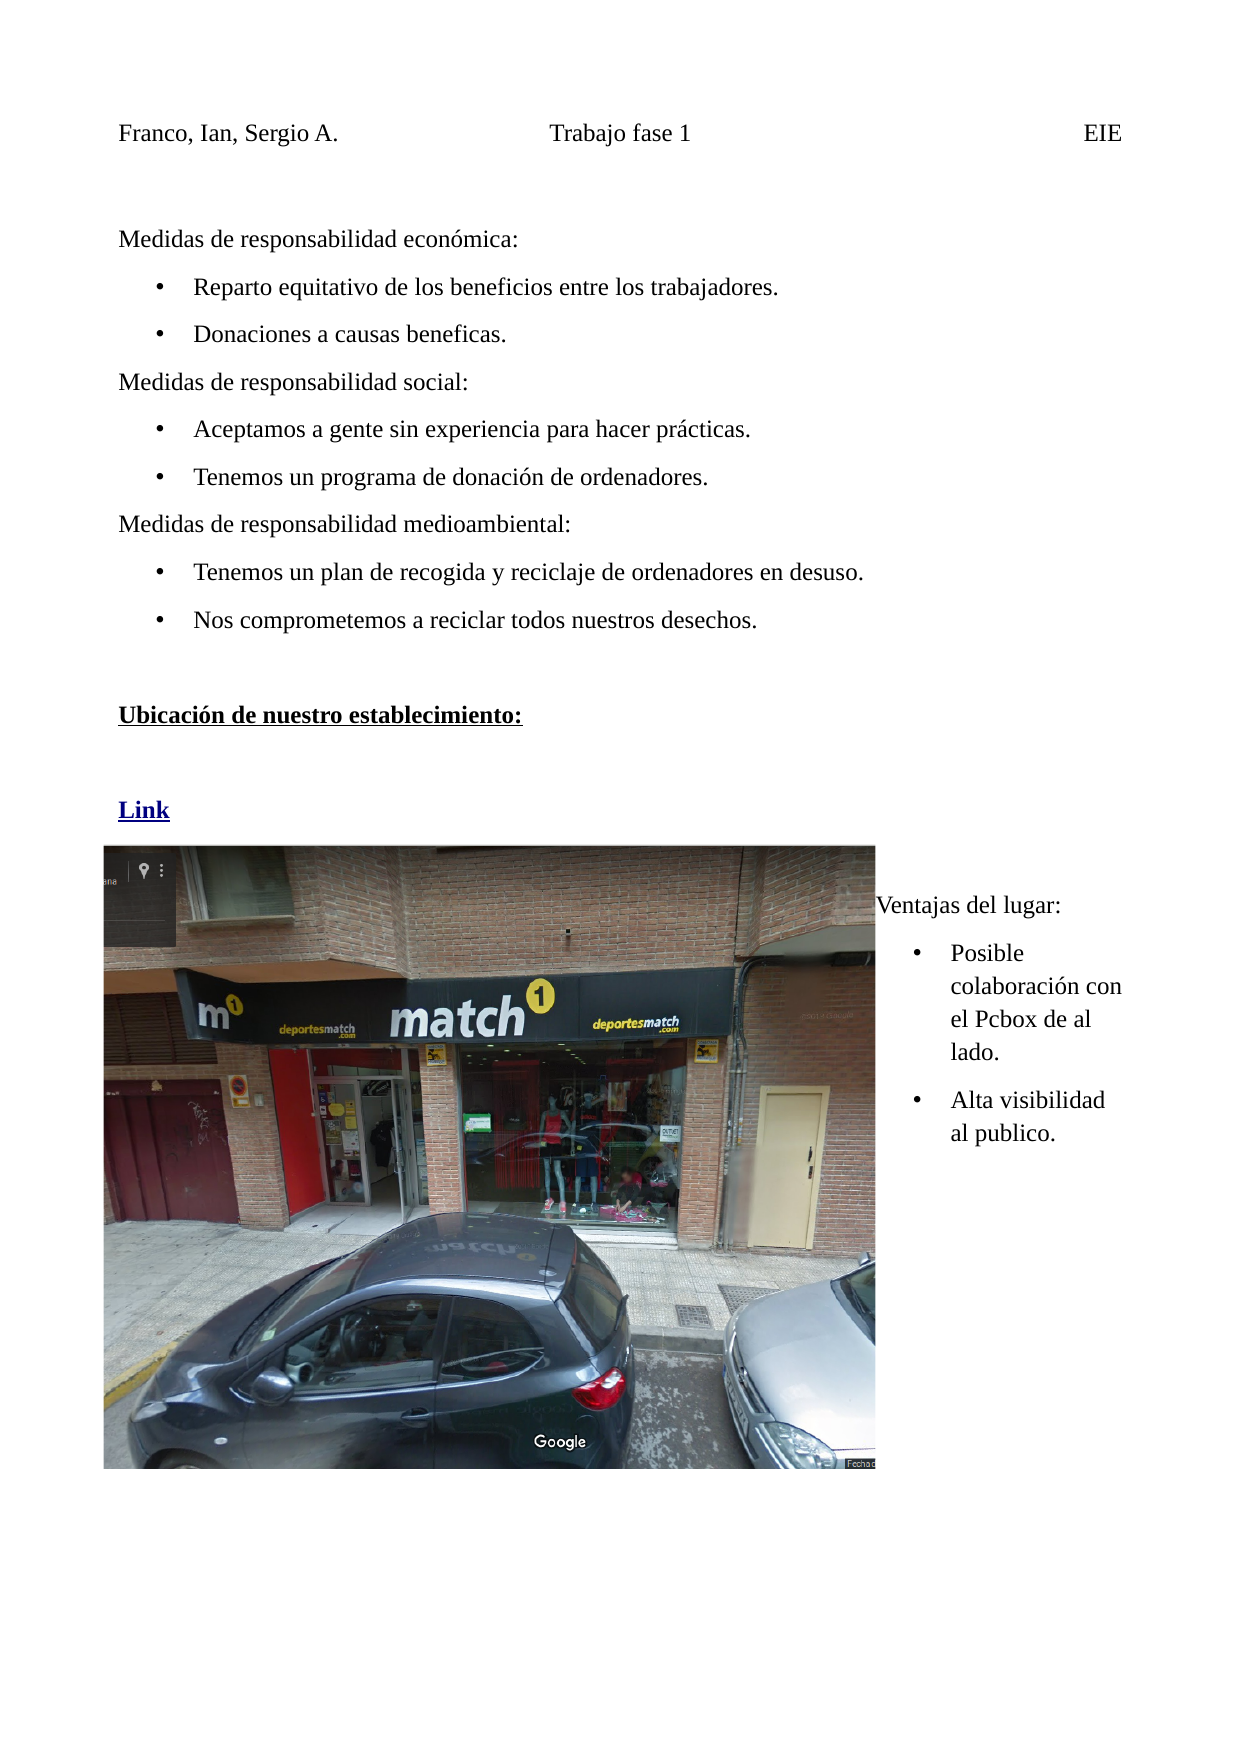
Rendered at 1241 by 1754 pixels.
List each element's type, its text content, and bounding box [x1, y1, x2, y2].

list Nos comprometemos a reciclar todos nuestros desechos. [156, 605, 1122, 633]
list Alta visibilidad al publico. [876, 1085, 1122, 1146]
list Posible colaboración con el Pcbox de al lado. [876, 938, 1122, 1066]
picture [103, 844, 876, 1469]
text Medidas de responsabilidad medioambiental: [118, 509, 1122, 538]
list Tenemos un programa de donación de ordenadores. [156, 462, 1122, 491]
text Link [118, 795, 1122, 824]
list Tenemos un plan de recogida y reciclaje de ordenadores en desuso. [156, 557, 1122, 586]
list Aceptamos a gente sin experiencia para hacer prácticas. [156, 414, 1122, 443]
text Ventajas del lugar: [876, 890, 1122, 919]
list Reparto equitativo de los beneficios entre los trabajadores. [156, 272, 1122, 300]
text Medidas de responsabilidad social: [118, 367, 1122, 396]
text Medidas de responsabilidad económica: [118, 224, 1122, 253]
list Donaciones a causas beneficas. [156, 319, 1122, 348]
text Ubicación de nuestro establecimiento: [118, 700, 1122, 729]
